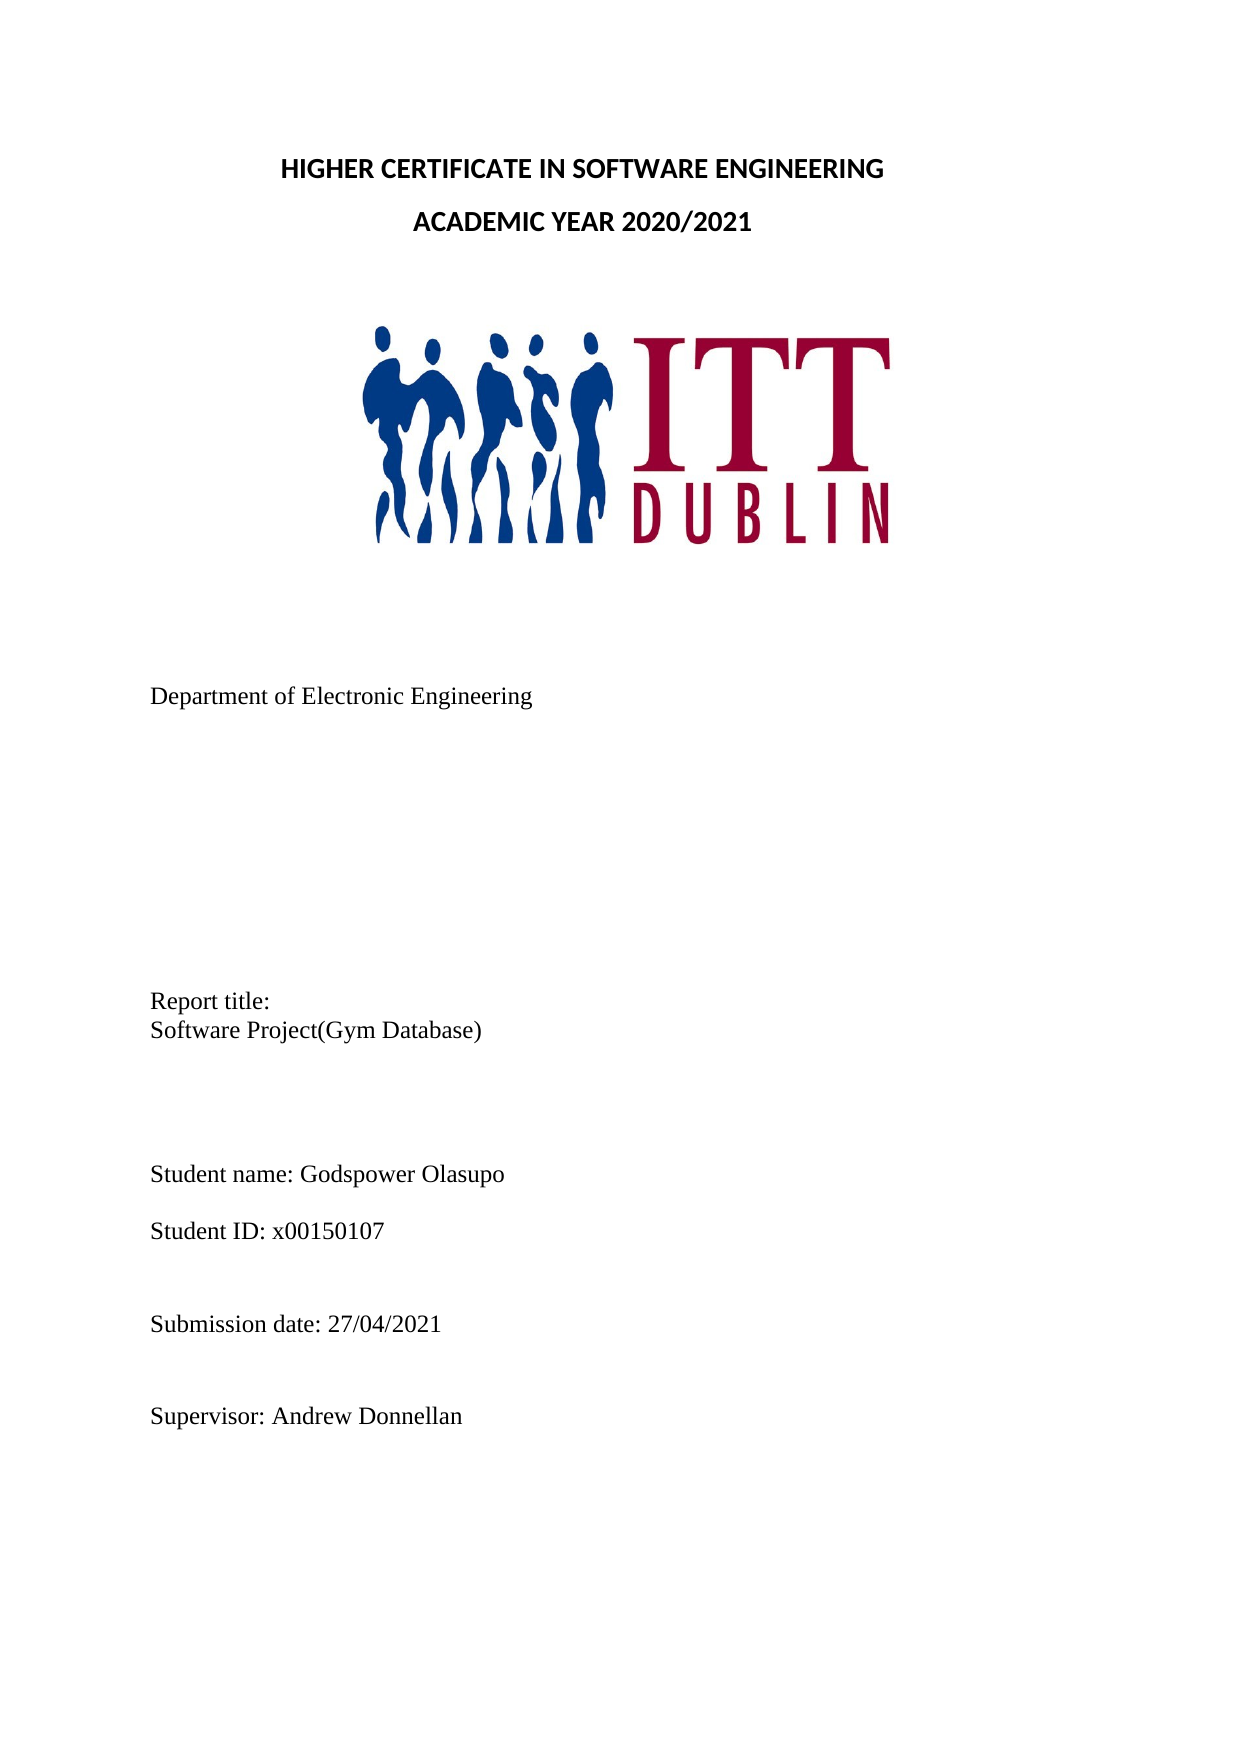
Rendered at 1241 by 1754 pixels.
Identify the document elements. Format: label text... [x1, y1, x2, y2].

text Student ID: x00150107 [150, 1216, 1090, 1245]
text Student name: Godspower Olasupo [150, 1159, 1090, 1188]
text Software Project(Gym Database) [150, 1015, 1090, 1044]
text ACADEMIC YEAR 2020/2021 [75, 203, 1090, 239]
text Report title: [150, 986, 1090, 1015]
text HIGHER CERTIFICATE IN SOFTWARE ENGINEERING [75, 150, 1090, 186]
text Department of Electronic Engineering [150, 681, 1090, 710]
text Supervisor: Andrew Donnellan [150, 1401, 1090, 1430]
text Submission date: 27/04/2021 [150, 1309, 1090, 1338]
